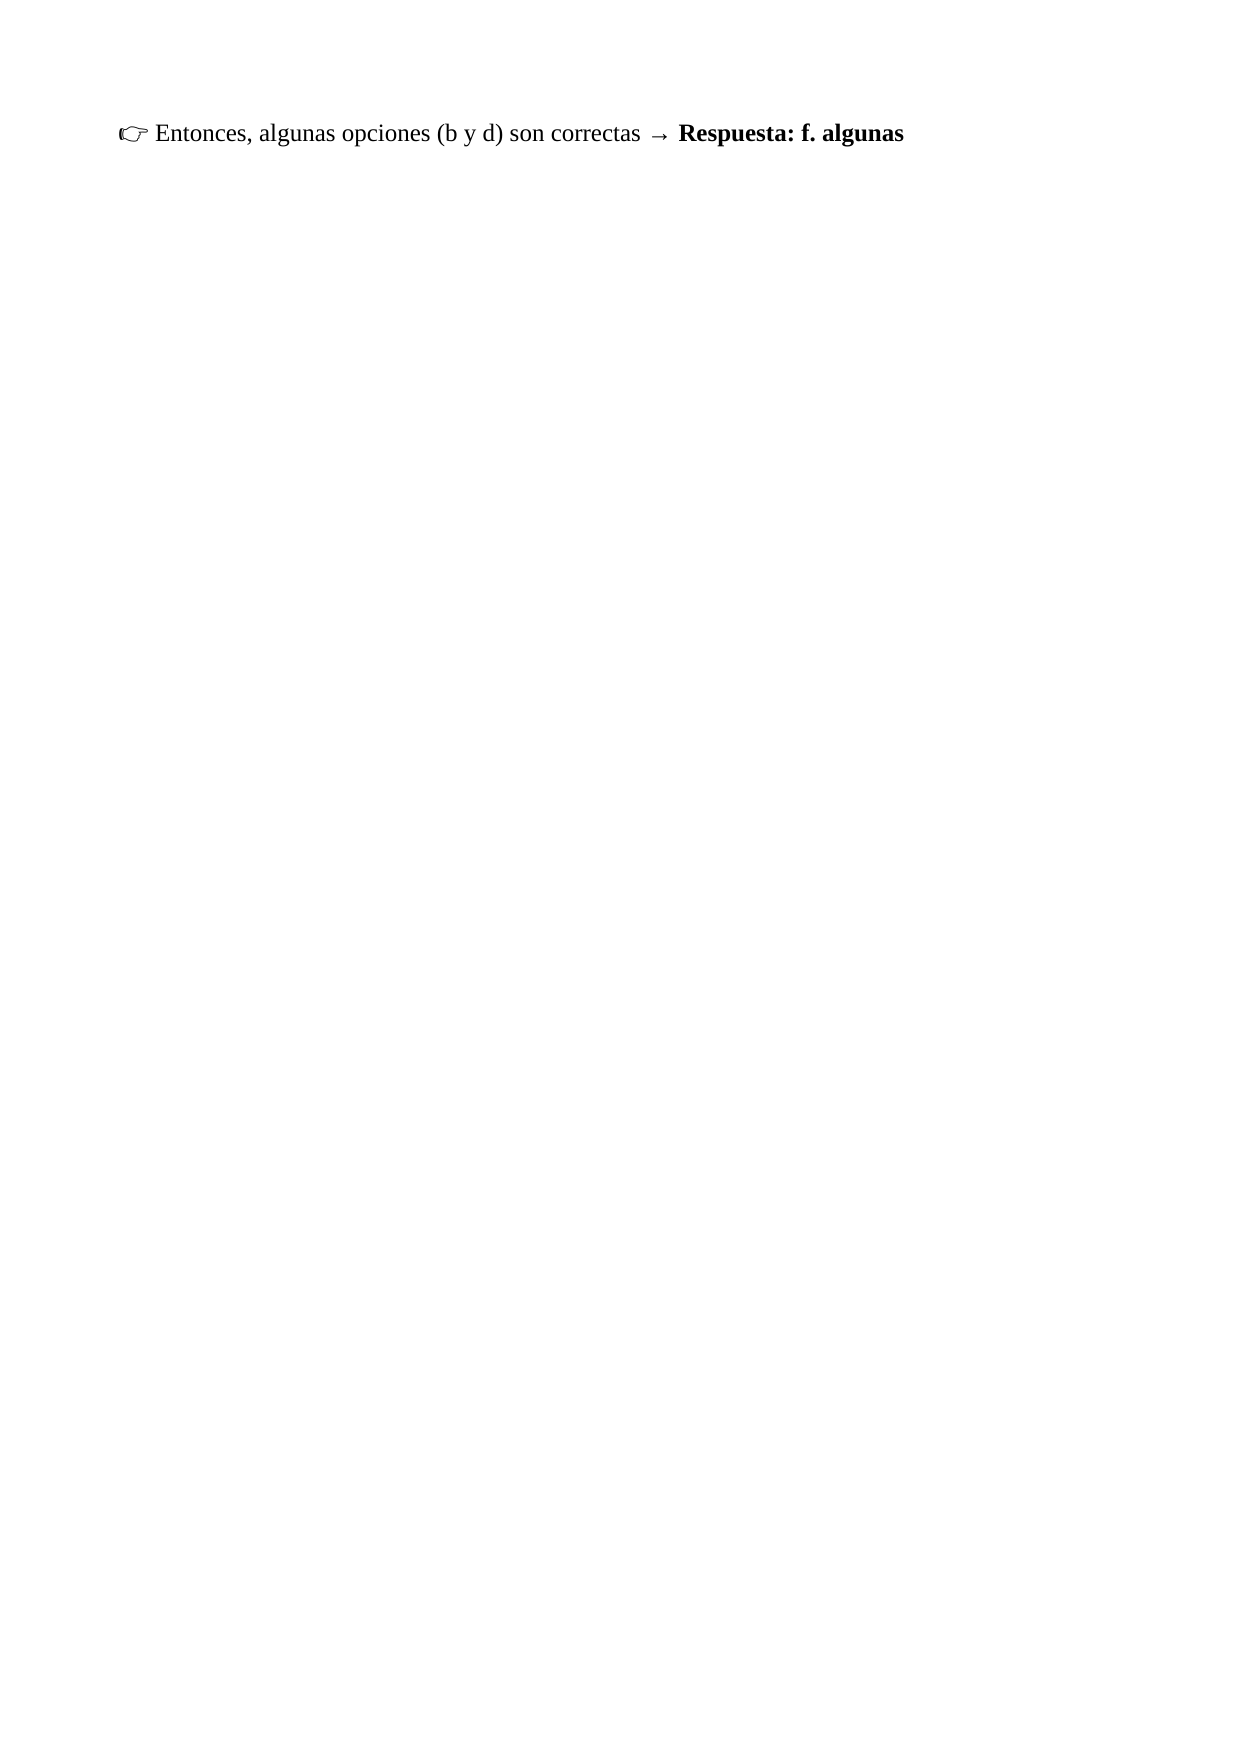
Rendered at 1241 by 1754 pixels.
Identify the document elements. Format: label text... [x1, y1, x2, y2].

text 👉 Entonces, algunas opciones (b y d) son correctas → Respuesta: f. algunas [118, 118, 1122, 147]
